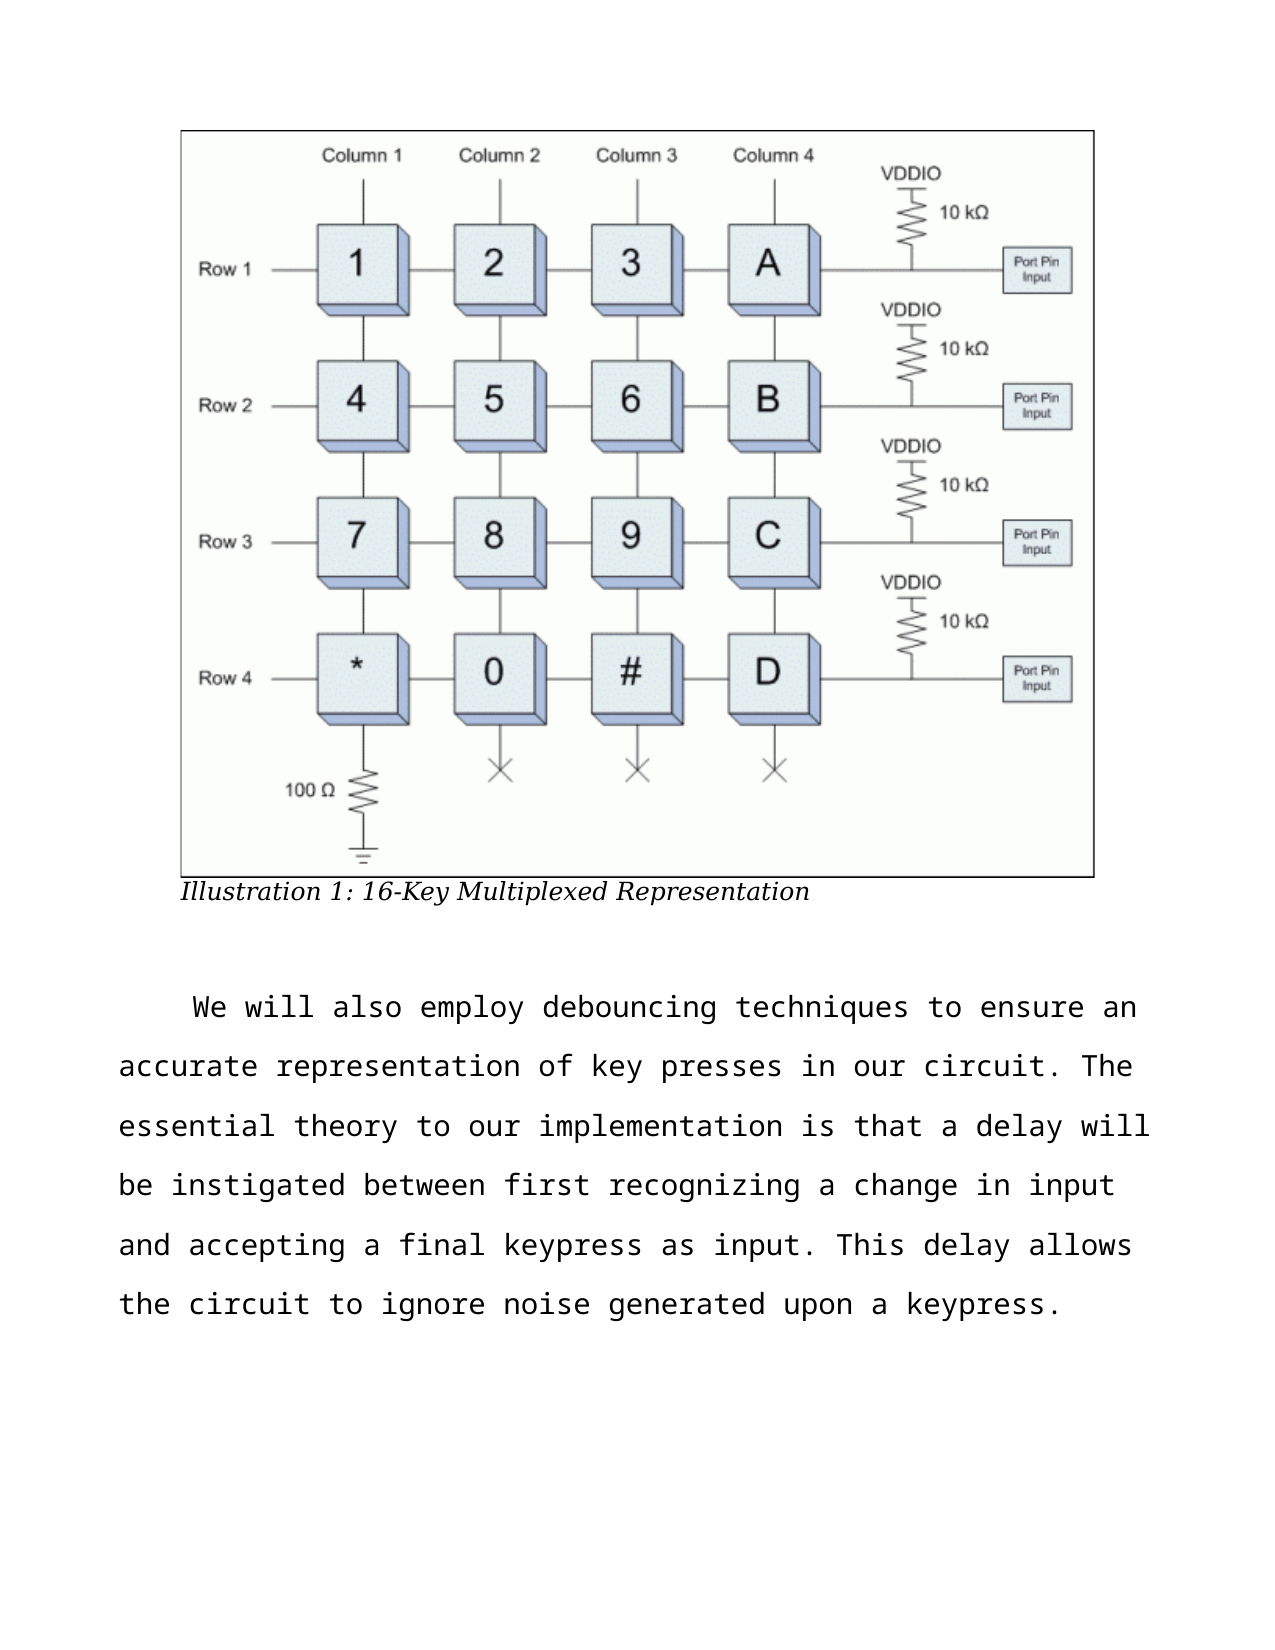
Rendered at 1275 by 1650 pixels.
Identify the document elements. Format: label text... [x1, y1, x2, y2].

text Illustration 1: 16-Key Multiplexed Representation [181, 878, 1094, 907]
text We will also employ debouncing techniques to ensure an accurate representation of key presses in our circuit. The essential theory to our implementation is that a delay will be instigated between first recognizing a change in input and accepting a final keypress as input. This delay allows the circuit to ignore noise generated upon a keypress. [118, 986, 1157, 1323]
picture [180, 130, 1095, 878]
